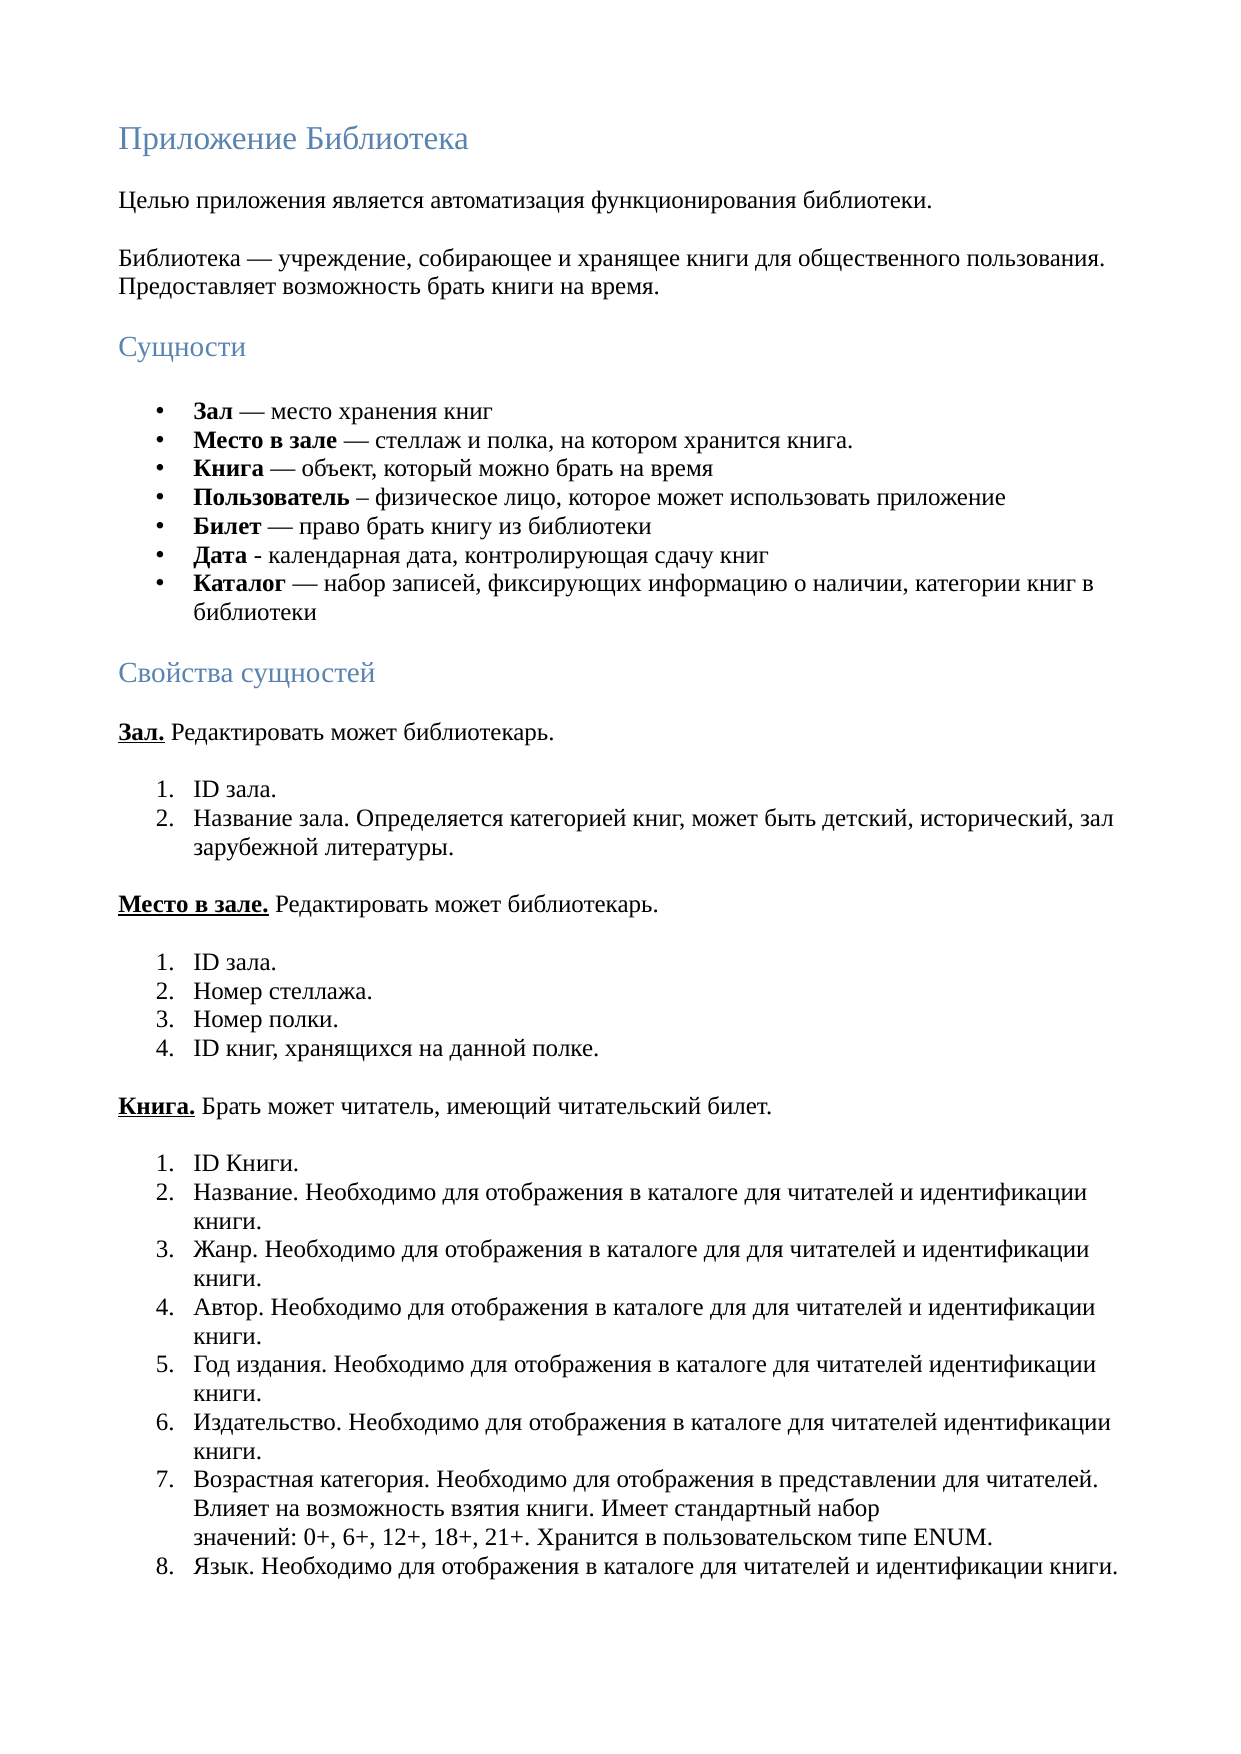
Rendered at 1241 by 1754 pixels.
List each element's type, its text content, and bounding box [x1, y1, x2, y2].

list ID зала. [156, 774, 1122, 803]
text Зал. Редактировать может библиотекарь. [118, 717, 1122, 746]
text Библиотека — учреждение, собирающее и хранящее книги для общественного пользования. Предоставляет возможность брать книги на время. [118, 243, 1122, 300]
text Место в зале. Редактировать может библиотекарь. [118, 889, 1122, 918]
list Автор. Необходимо для отображения в каталоге для для читателей и идентификации книги. [156, 1292, 1122, 1349]
list Название зала. Определяется категорией книг, может быть детский, исторический, зал зарубежной литературы. [156, 803, 1122, 861]
list Название. Необходимо для отображения в каталоге для читателей и идентификации книги. [156, 1177, 1122, 1234]
list Место в зале — стеллаж и полка, на котором хранится книга. [156, 425, 1122, 453]
list Каталог — набор записей, фиксирующих информацию о наличии, категории книг в библиотеки [156, 568, 1122, 626]
list ID книг, хранящихся на данной полке. [156, 1033, 1122, 1062]
list Издательство. Необходимо для отображения в каталоге для читателей идентификации книги. [156, 1407, 1122, 1464]
text Книга. Брать может читатель, имеющий читательский билет. [118, 1091, 1122, 1119]
list Номер стеллажа. [156, 976, 1122, 1004]
list Книга — объект, который можно брать на время [156, 453, 1122, 482]
text Приложение Библиотека [118, 118, 1122, 156]
list Год издания. Необходимо для отображения в каталоге для читателей идентификации книги. [156, 1349, 1122, 1407]
list Билет — право брать книгу из библиотеки [156, 511, 1122, 540]
list Пользователь – физическое лицо, которое может использовать приложение [156, 482, 1122, 511]
list значений: 0+, 6+, 12+, 18+, 21+. Хранится в пользовательском типе ENUM. [156, 1522, 1122, 1551]
list ID Книги. [156, 1148, 1122, 1177]
text Сущности [118, 329, 1122, 362]
list ID зала. [156, 947, 1122, 976]
list Язык. Необходимо для отображения в каталоге для читателей и идентификации книги. [156, 1551, 1122, 1579]
list Дата - календарная дата, контролирующая сдачу книг [156, 540, 1122, 568]
list Возрастная категория. Необходимо для отображения в представлении для читателей. Влияет на возможность взятия книги. Имеет стандартный набор [156, 1464, 1122, 1522]
text Целью приложения является автоматизация функционирования библиотеки. [118, 185, 1122, 214]
text Свойства сущностей [118, 655, 1122, 688]
list Номер полки. [156, 1004, 1122, 1033]
list Зал — место хранения книг [156, 396, 1122, 425]
list Жанр. Необходимо для отображения в каталоге для для читателей и идентификации книги. [156, 1234, 1122, 1292]
